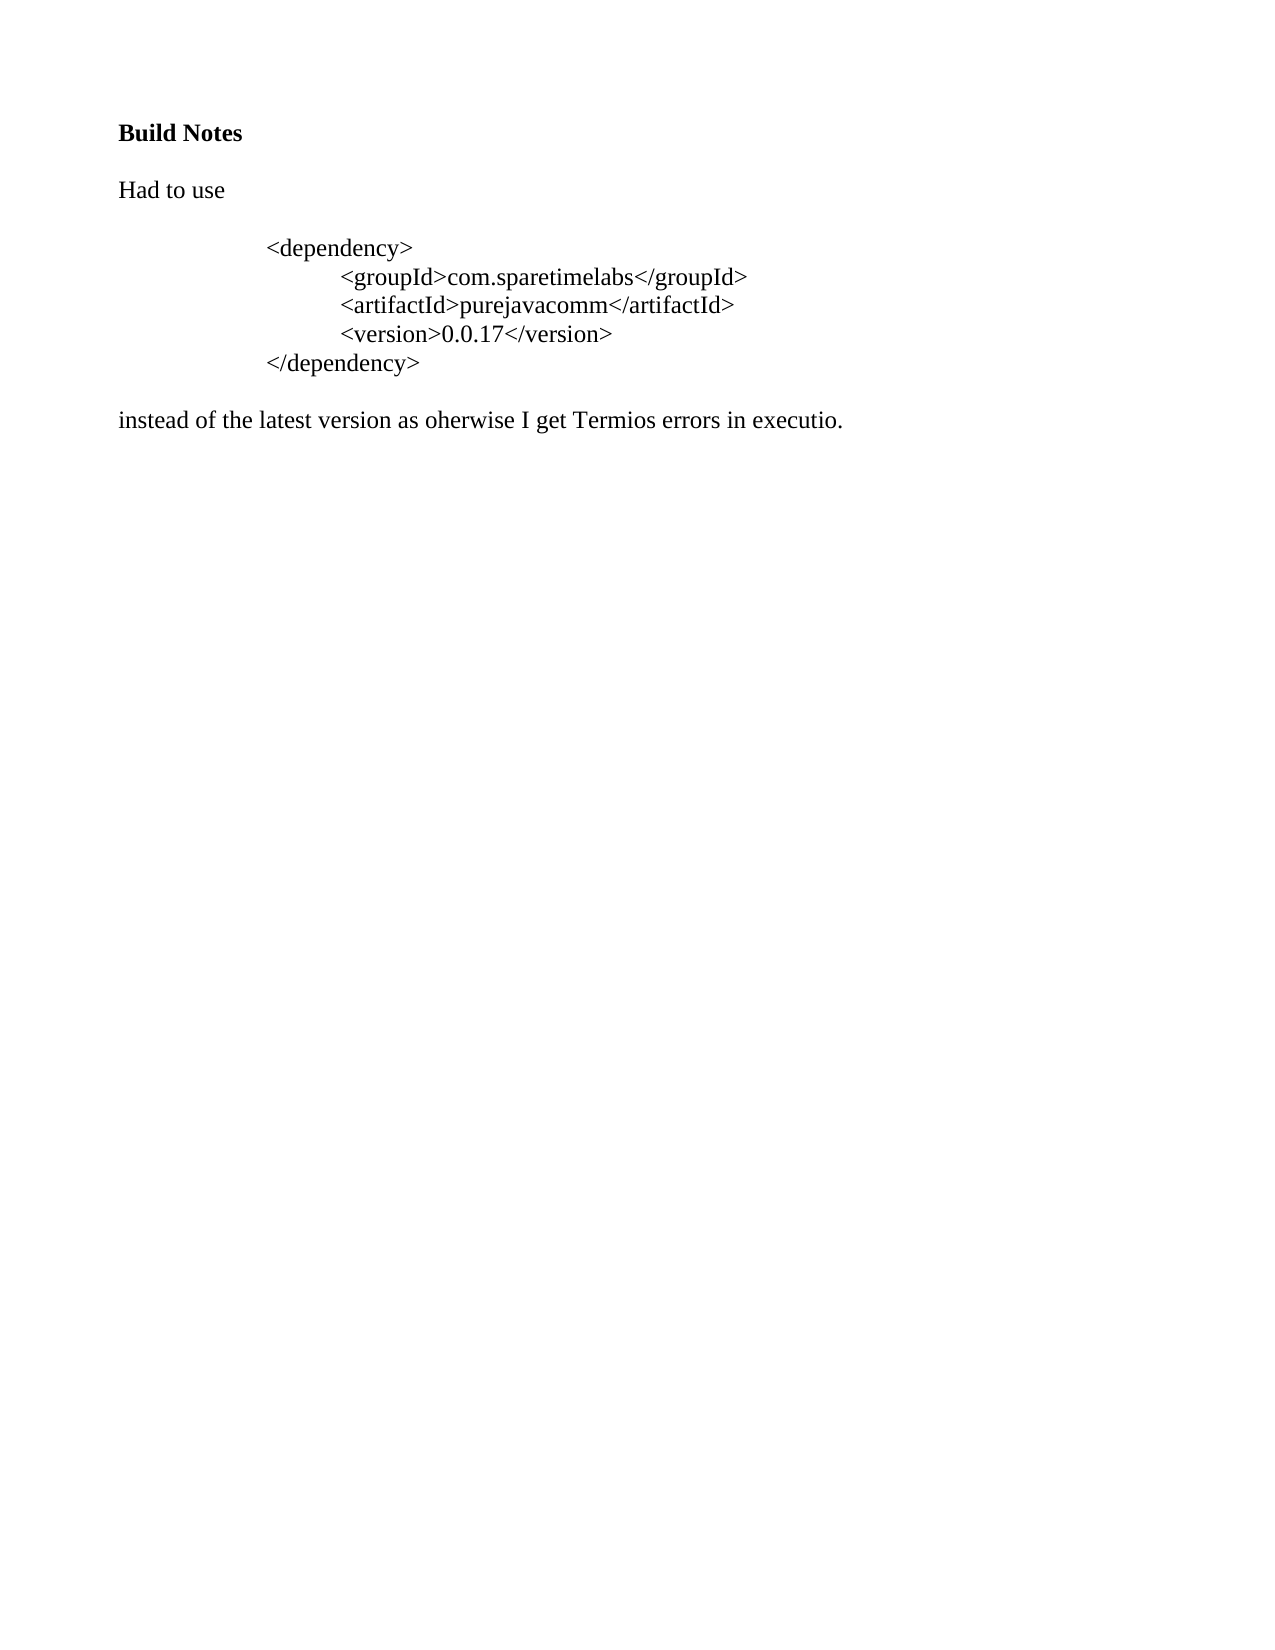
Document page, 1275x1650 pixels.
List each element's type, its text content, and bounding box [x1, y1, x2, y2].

text instead of the latest version as oherwise I get Termios errors in executio. [118, 406, 1157, 434]
text Had to use [118, 176, 1157, 204]
text <groupId>com.sparetimelabs</groupId> [118, 262, 1157, 291]
text <artifactId>purejavacomm</artifactId> [118, 291, 1157, 319]
text Build Notes [118, 118, 1157, 147]
text </dependency> [118, 348, 1157, 377]
text <dependency> [118, 233, 1157, 262]
text <version>0.0.17</version> [118, 319, 1157, 348]
